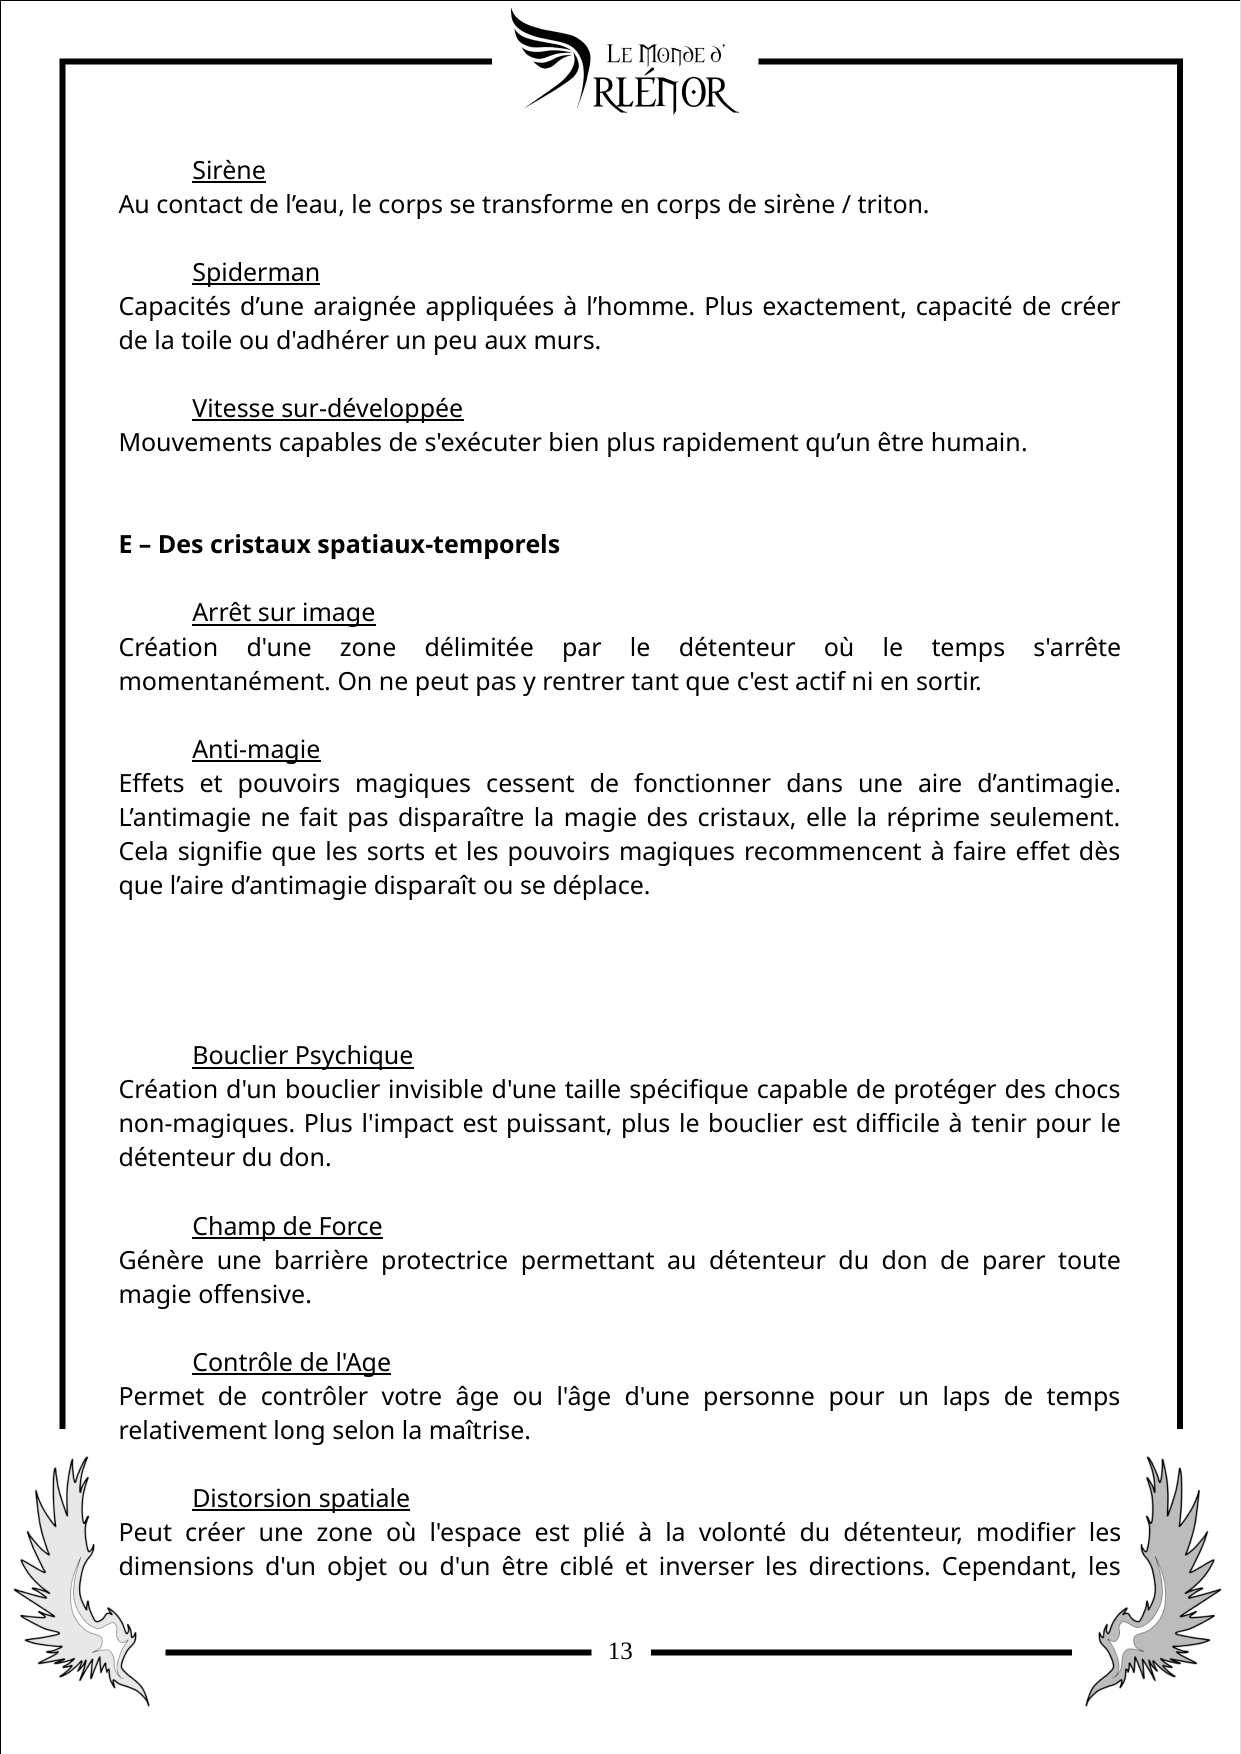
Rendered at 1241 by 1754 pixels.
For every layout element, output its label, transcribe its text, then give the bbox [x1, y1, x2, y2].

text Arrêt sur image [118, 595, 1122, 629]
text Création d'un bouclier invisible d'une taille spécifique capable de protéger des chocs non-magiques. Plus l'impact est puissant, plus le bouclier est difficile à tenir pour le détenteur du don. [118, 1072, 1122, 1174]
text Mouvements capables de s'exécuter bien plus rapidement qu’un être humain. [118, 425, 1122, 459]
text Création d'une zone délimitée par le détenteur où le temps s'arrête momentanément. On ne peut pas y rentrer tant que c'est actif ni en sortir. [118, 629, 1122, 697]
text Anti-magie [118, 731, 1122, 765]
picture [1, 1, 1240, 1754]
text Bouclier Psychique [118, 1038, 1122, 1072]
text Au contact de l’eau, le corps se transforme en corps de sirène / triton. [118, 186, 1122, 220]
text Distorsion spatiale [118, 1481, 1122, 1515]
text Spiderman [118, 254, 1122, 288]
text Vitesse sur-développée [118, 391, 1122, 425]
text Peut créer une zone où l'espace est plié à la volonté du détenteur, modifier les dimensions d'un objet ou d'un être ciblé et inverser les directions. Cependant, les [118, 1515, 1122, 1583]
text E – Des cristaux spatiaux-temporels [118, 527, 1122, 561]
text Contrôle de l'Age [118, 1344, 1122, 1378]
text Champ de Force [118, 1208, 1122, 1242]
text Permet de contrôler votre âge ou l'âge d'une personne pour un laps de temps relativement long selon la maîtrise. [118, 1378, 1122, 1447]
text Sirène [118, 152, 1122, 186]
text Génère une barrière protectrice permettant au détenteur du don de parer toute magie offensive. [118, 1242, 1122, 1310]
text Effets et pouvoirs magiques cessent de fonctionner dans une aire d’antimagie. L’antimagie ne fait pas disparaître la magie des cristaux, elle la réprime seulement. Cela signifie que les sorts et les pouvoirs magiques recommencent à faire effet dès que l’aire d’antimagie disparaît ou se déplace. [118, 765, 1122, 902]
text Capacités d’une araignée appliquées à l’homme. Plus exactement, capacité de créer de la toile ou d'adhérer un peu aux murs. [118, 288, 1122, 357]
